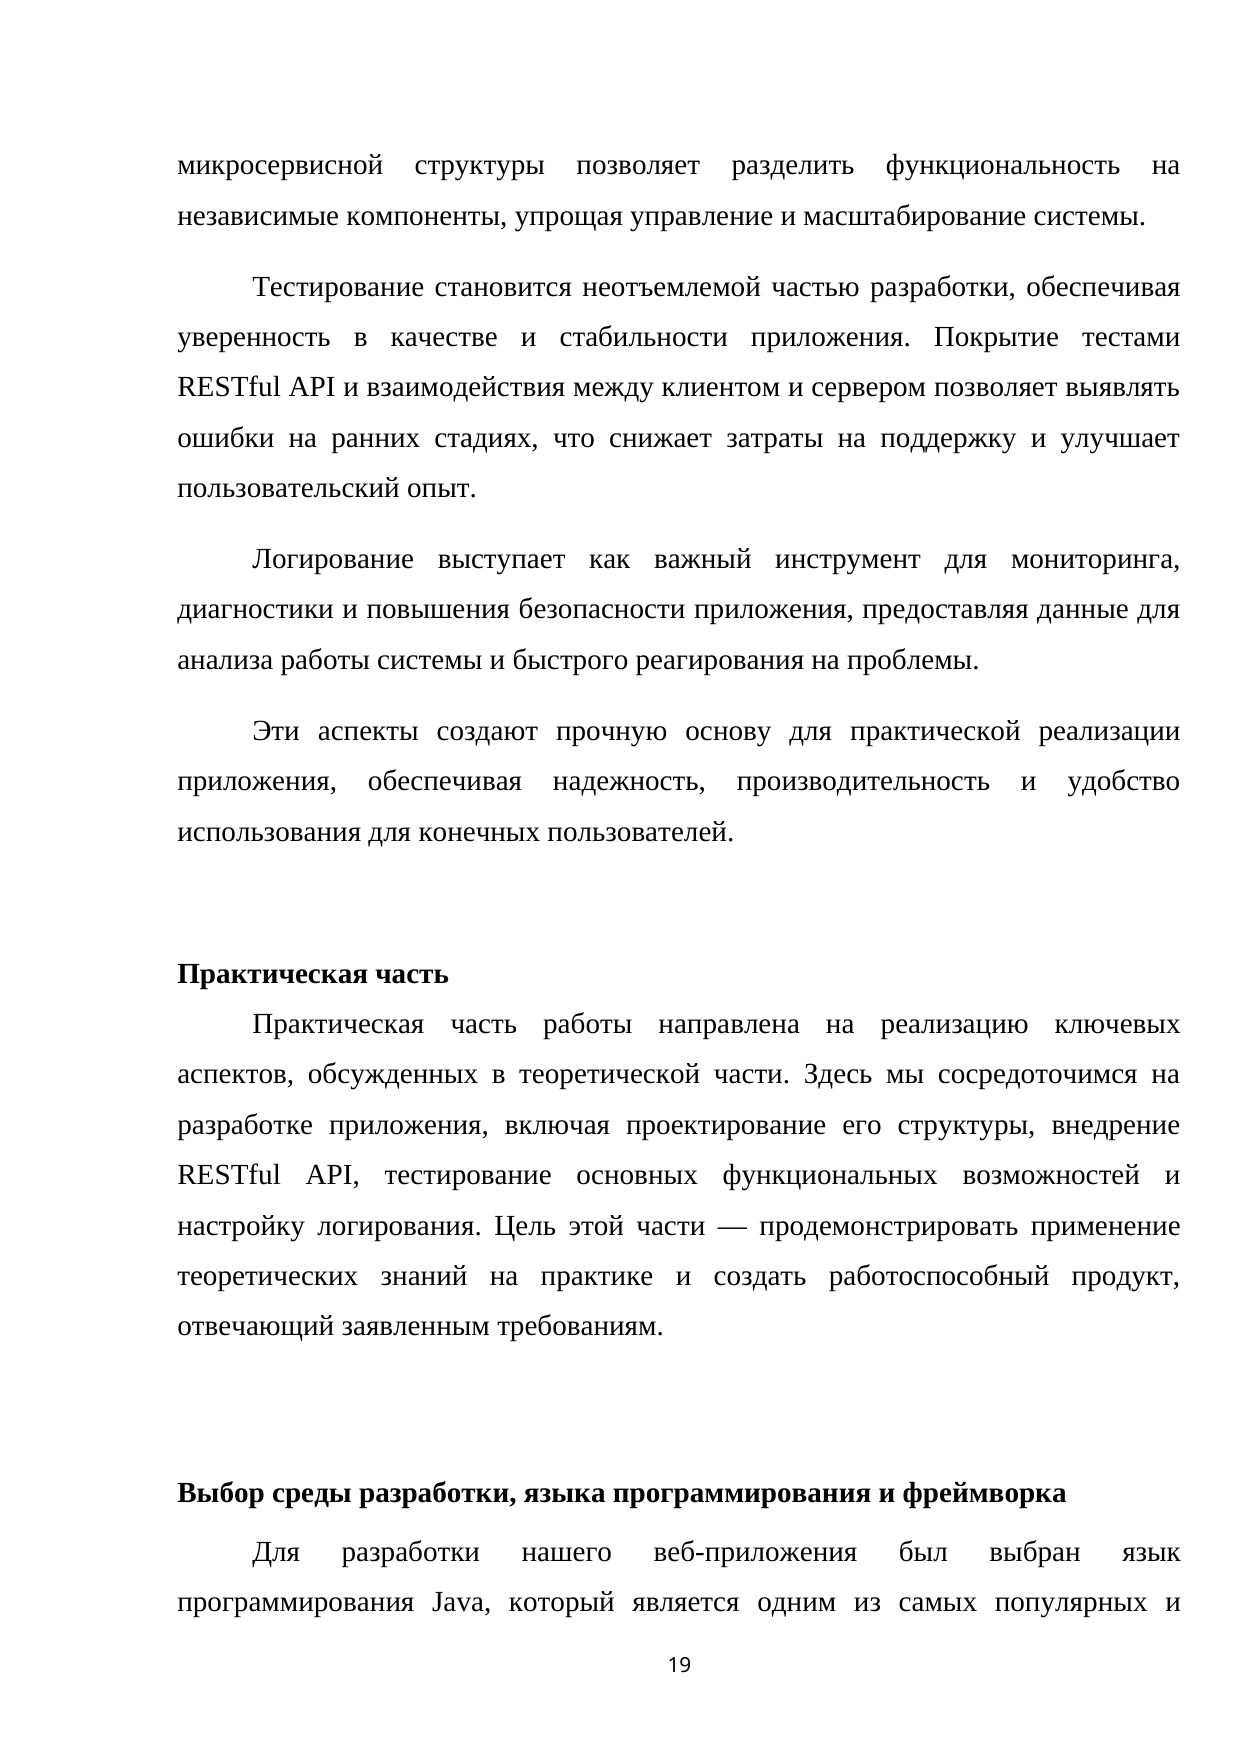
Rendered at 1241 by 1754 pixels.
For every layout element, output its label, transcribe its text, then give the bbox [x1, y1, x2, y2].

text Тестирование становится неотъемлемой частью разработки, обеспечивая уверенность в качестве и стабильности приложения. Покрытие тестами RESTful API и взаимодействия между клиентом и сервером позволяет выявлять ошибки на ранних стадиях, что снижает затраты на поддержку и улучшает пользовательский опыт. [177, 269, 1181, 504]
subtitle Выбор среды разработки, языка программирования и фреймворка [177, 1476, 1181, 1509]
text Практическая часть работы направлена на реализацию ключевых аспектов, обсужденных в теоретической части. Здесь мы сосредоточимся на разработке приложения, включая проектирование его структуры, внедрение RESTful API, тестирование основных функциональных возможностей и настройку логирования. Цель этой части — продемонстрировать применение теоретических знаний на практике и создать работоспособный продукт, отвечающий заявленным требованиям. [177, 1006, 1181, 1342]
text Логирование выступает как важный инструмент для мониторинга, диагностики и повышения безопасности приложения, предоставляя данные для анализа работы системы и быстрого реагирования на проблемы. [177, 541, 1181, 676]
subtitle Практическая часть [177, 956, 1181, 989]
text микросервисной структуры позволяет разделить функциональность на независимые компоненты, упрощая управление и масштабирование системы. [177, 147, 1181, 231]
text Эти аспекты создают прочную основу для практической реализации приложения, обеспечивая надежность, производительность и удобство использования для конечных пользователей. [177, 713, 1181, 847]
text Для разработки нашего веб-приложения был выбран язык программирования Java, который является одним из самых популярных и [177, 1534, 1181, 1618]
